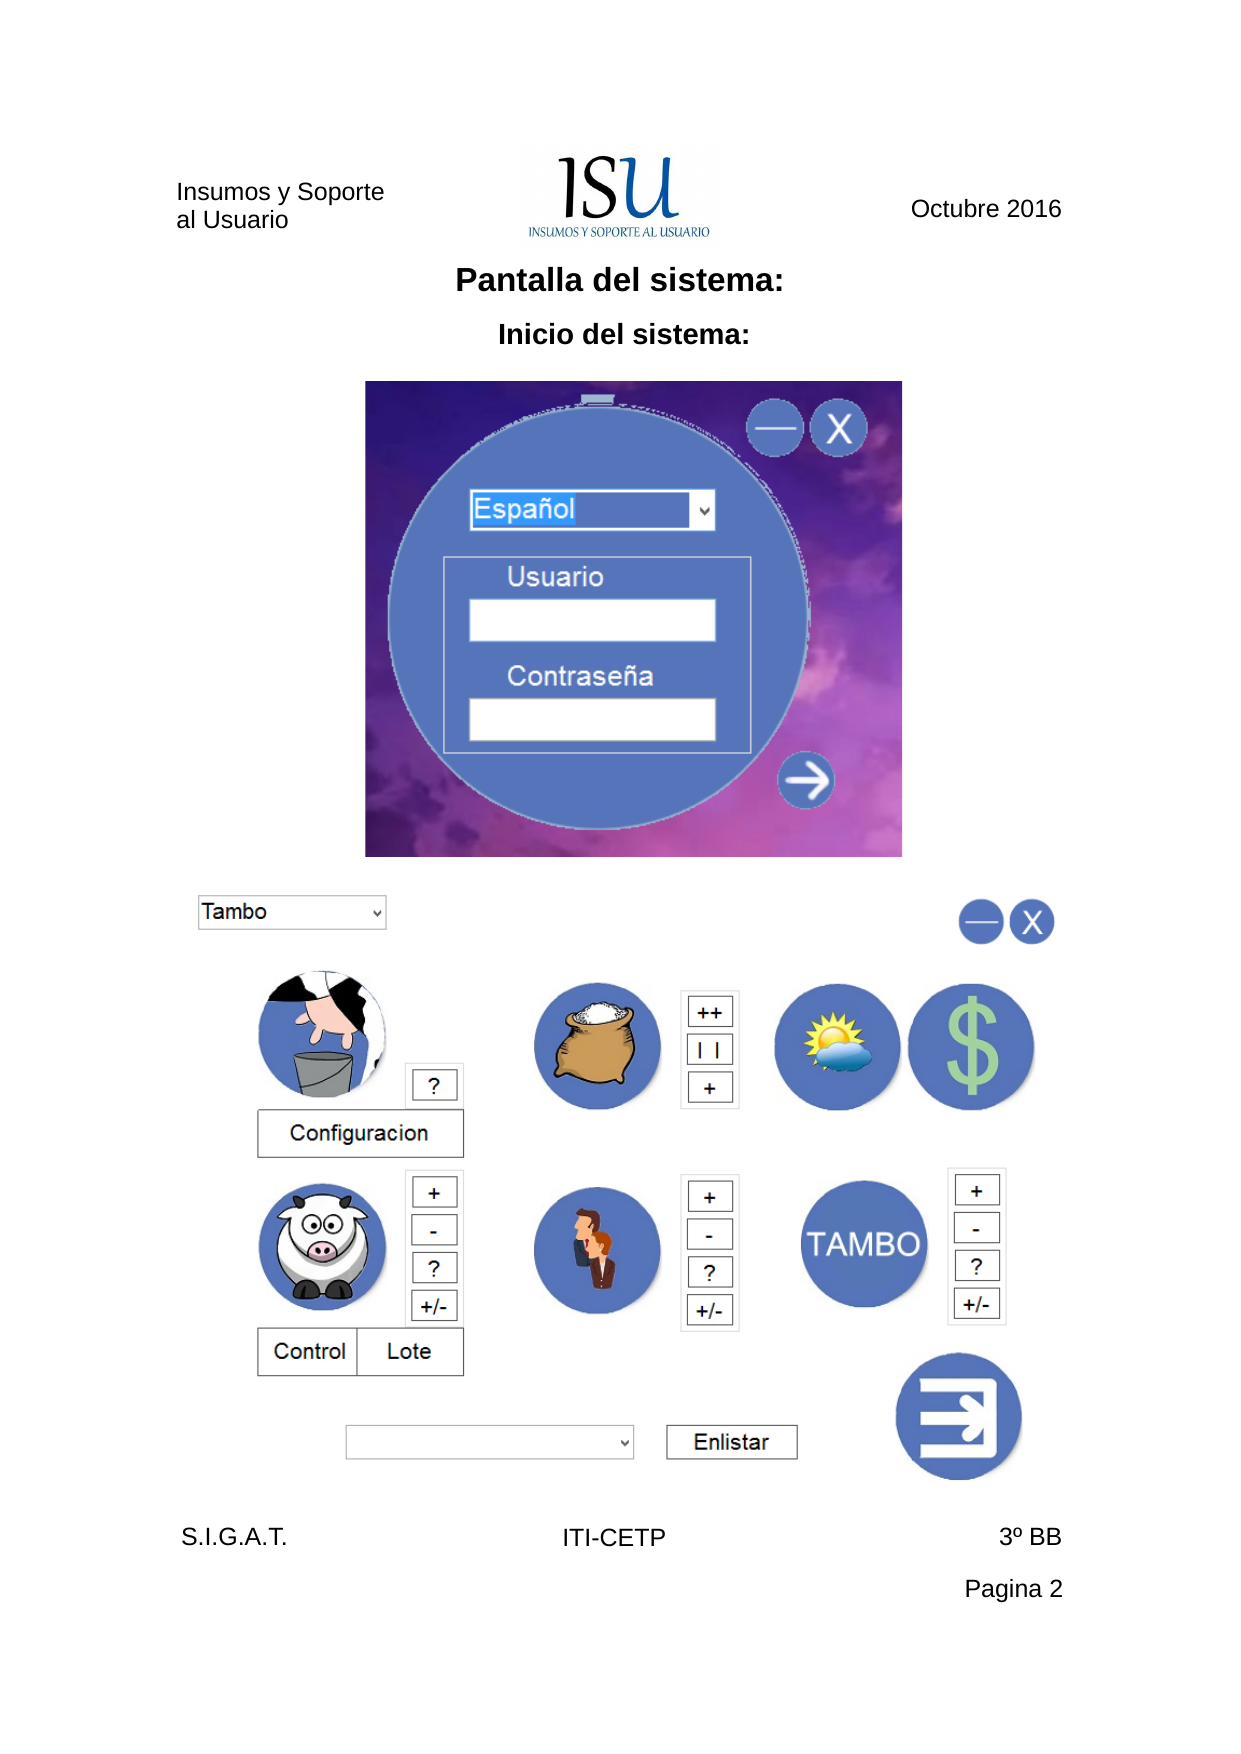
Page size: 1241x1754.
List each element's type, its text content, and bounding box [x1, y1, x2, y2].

picture [517, 138, 723, 252]
text Inicio del sistema: [177, 317, 1063, 351]
text Pantalla del sistema: [177, 260, 1063, 298]
